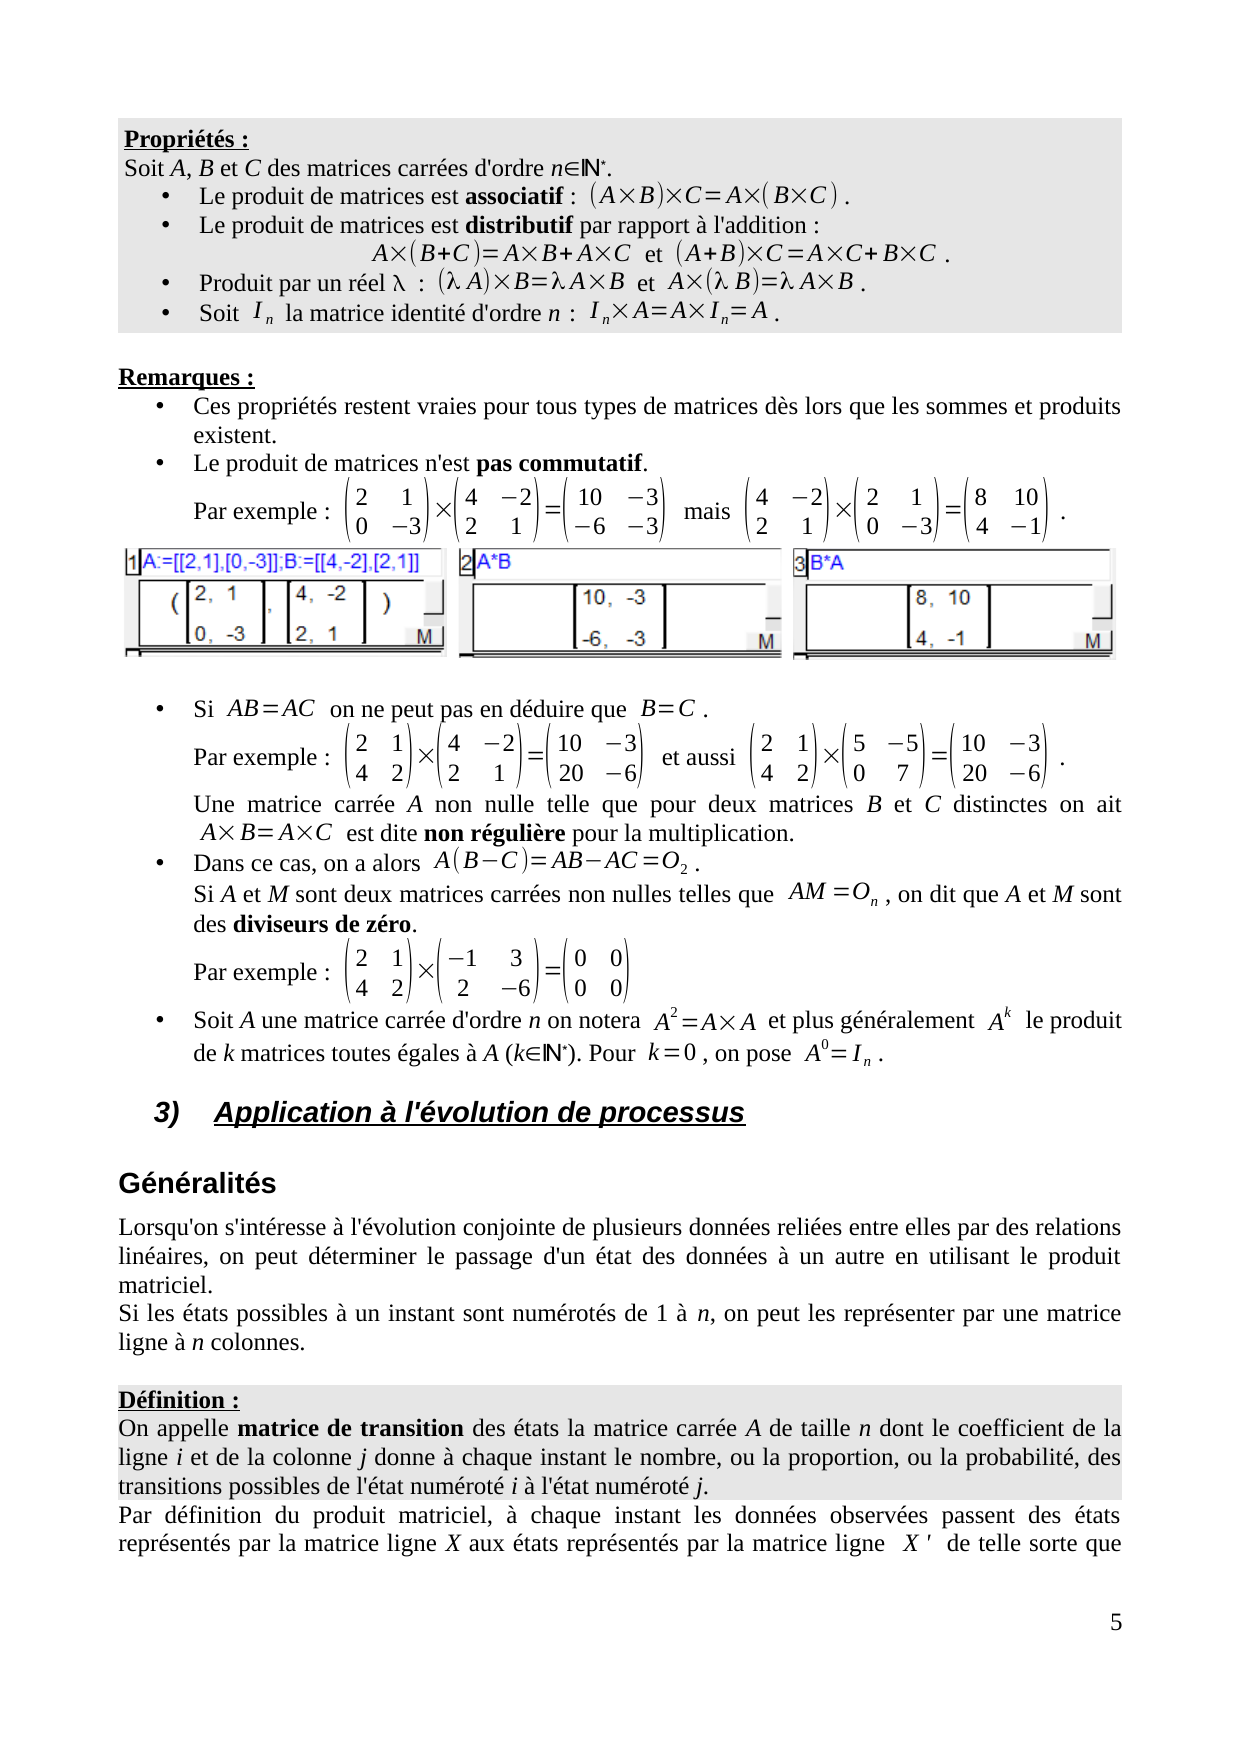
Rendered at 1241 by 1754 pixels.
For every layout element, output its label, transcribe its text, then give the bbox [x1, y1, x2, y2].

picture [793, 548, 1117, 660]
text Si les états possibles à un instant sont numérotés de 1 à n, on peut les représenter par une matrice ligne à n colonnes. [118, 1298, 1122, 1356]
list Soit A une matrice carrée d'ordre n on notera et plus généralement le produit de k matrices toutes égales à A (k∈ℕ*). Pour , on pose . [156, 1004, 1122, 1070]
list Si on ne peut pas en déduire que . [156, 694, 1122, 723]
text Définition : [118, 1385, 1122, 1413]
picture [123, 548, 447, 657]
table_header [118, 543, 453, 694]
subtitle Généralités [118, 1166, 1122, 1200]
table_header [453, 543, 787, 694]
text Par définition du produit matriciel, à chaque instant les données observées passent des états représentés par la matrice ligne X aux états représentés par la matrice ligne de telle sorte que . [118, 1500, 1122, 1557]
list Si A et M sont deux matrices carrées non nulles telles que , on dit que A et M sont des diviseurs de zéro. [156, 878, 1122, 938]
list Une matrice carrée A non nulle telle que pour deux matrices B et C distinctes on ait est dite non régulière pour la multiplication. [156, 789, 1122, 846]
list Par exemple : [156, 938, 1122, 1004]
text Lorsqu'on s'intéresse à l'évolution conjointe de plusieurs données reliées entre elles par des relations linéaires, on peut déterminer le passage d'un état des données à un autre en utilisant le produit matriciel. [118, 1212, 1122, 1298]
picture [458, 548, 782, 658]
list Le produit de matrices n'est pas commutatif. [156, 448, 1122, 477]
text On appelle matrice de transition des états la matrice carrée A de taille n dont le coefficient de la ligne i et de la colonne j donne à chaque instant le nombre, ou la proportion, ou la probabilité, des transitions possibles de l'état numéroté i à l'état numéroté j. [118, 1413, 1122, 1500]
subtitle Application à l'évolution de processus [153, 1095, 1122, 1129]
table_header Propriétés : Soit A, B et C des matrices carrées d'ordre n∈ℕ*. Le produit de matrices est associatif : . Le produit de matrices est distributif par rapport à l'addition : et . Produit par un réel  : et . Soit la matrice identité d'ordre n : . [118, 118, 1122, 333]
list Dans ce cas, on a alors . [156, 846, 1122, 878]
text Remarques : [118, 362, 1122, 391]
list Par exemple : et aussi . [156, 723, 1122, 789]
table_header [788, 543, 1122, 694]
list Ces propriétés restent vraies pour tous types de matrices dès lors que les sommes et produits existent. [156, 391, 1122, 448]
list Par exemple : mais . [156, 477, 1122, 543]
